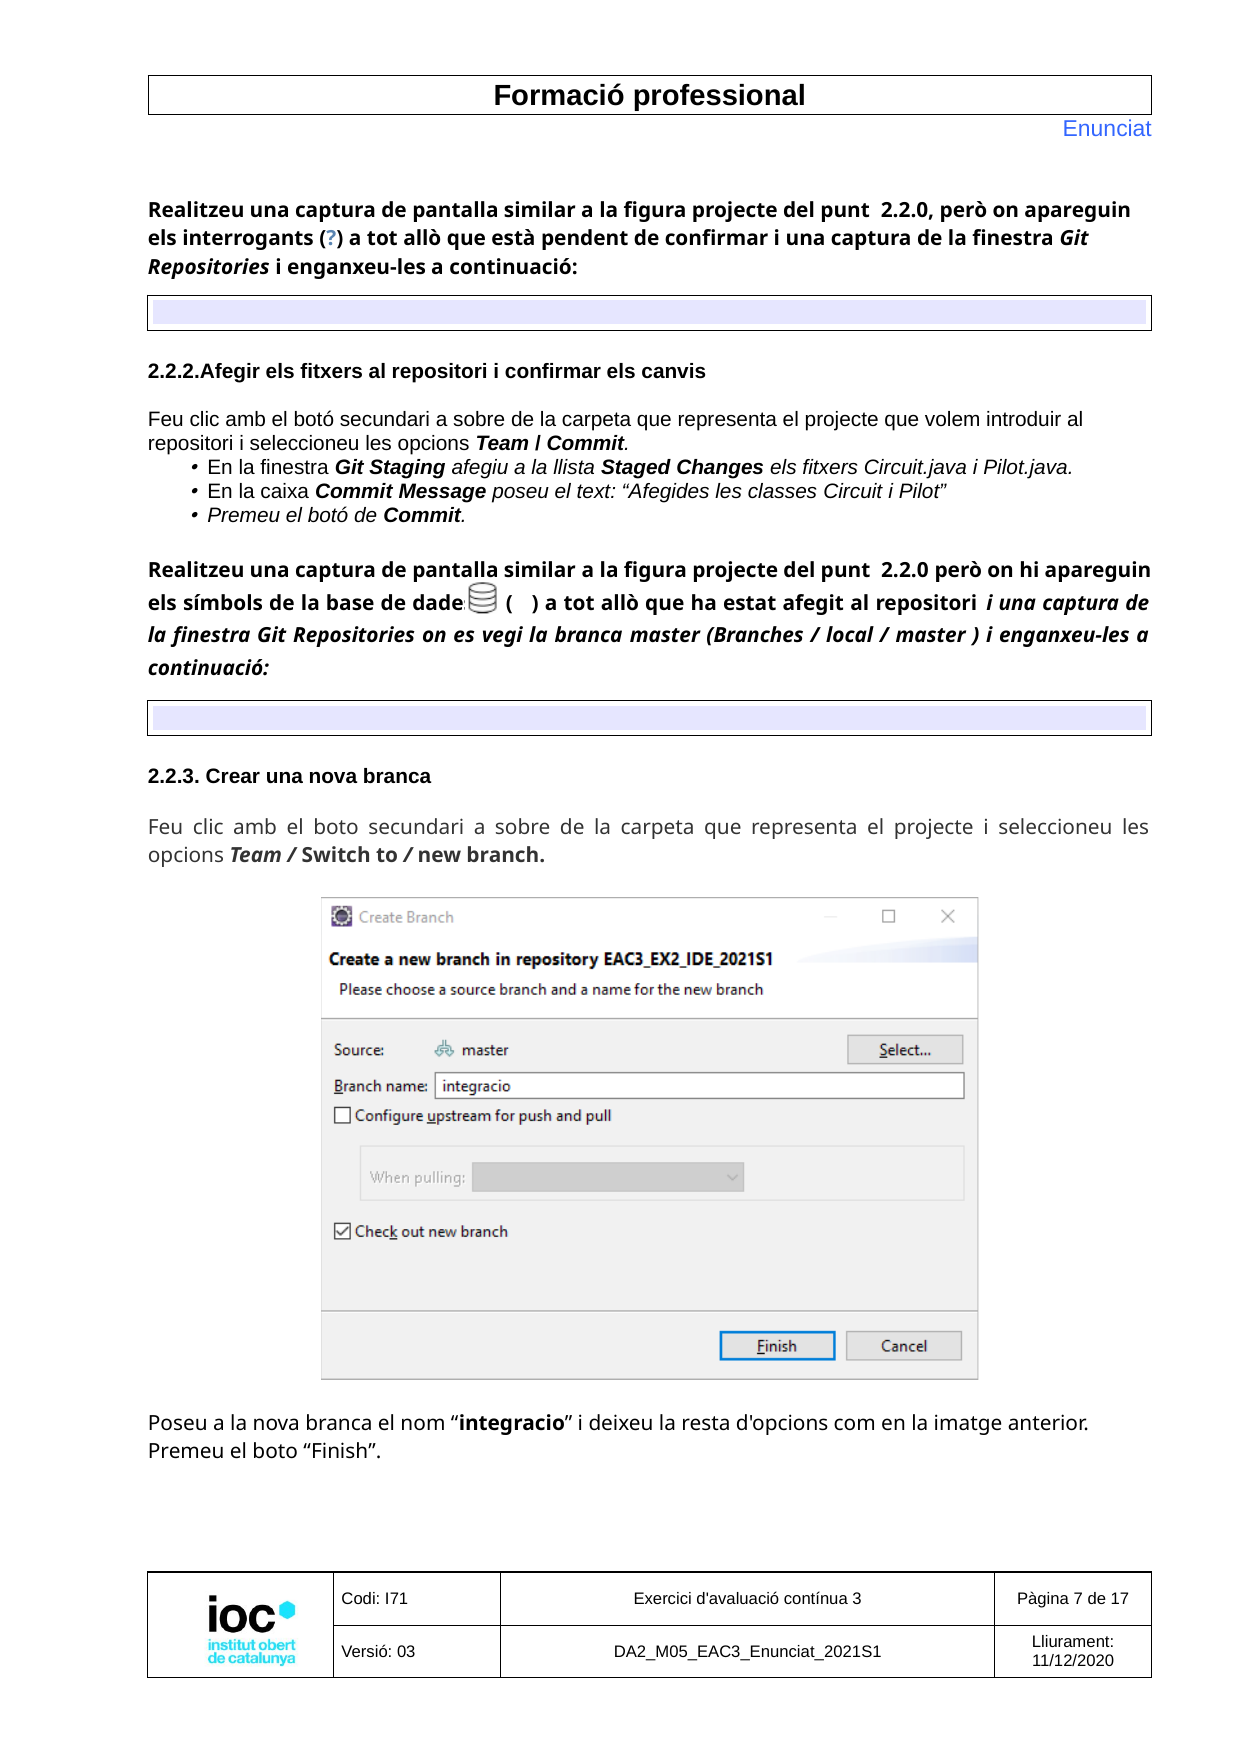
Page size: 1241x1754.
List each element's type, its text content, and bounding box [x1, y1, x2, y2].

picture [465, 580, 498, 616]
picture [321, 897, 979, 1380]
text Feu clic amb el botó secundari a sobre de la carpeta que representa el projecte que volem introduir al [148, 407, 1151, 431]
text Realitzeu una captura de pantalla similar a la figura projecte del punt 2.2.0 però on hi apareguin els símbols de la base de dades ( ( ) a tot allò que ha estat afegit al repositori i una captura de la finestra Git Repositories on es vegi la branca master (Branches / local / master ) i enganxeu-les a continuació: [148, 555, 1151, 681]
text 2.2.3. Crear una nova branca [148, 764, 1151, 788]
text Realitzeu una captura de pantalla similar a la figura projecte del punt 2.2.0, però on apareguin els interrogants (?) a tot allò que està pendent de confirmar i una captura de la finestra Git Repositories i enganxeu-les a continuació: [148, 195, 1151, 280]
list En la finestra Git Staging afegiu a la llista Staged Changes els fitxers Circuit.java i Pilot.java. [189, 454, 1151, 478]
picture [195, 1581, 309, 1677]
text Poseu a la nova branca el nom “integracio” i deixeu la resta d'opcions com en la imatge anterior. Premeu el boto “Finish”. [148, 1408, 1151, 1465]
list Premeu el botó de Commit. [189, 503, 1151, 527]
text repositori i seleccioneu les opcions Team / Commit. [148, 431, 1151, 454]
list En la caixa Commit Message poseu el text: “Afegides les classes Circuit i Pilot” [189, 478, 1151, 503]
table_header [148, 701, 1151, 735]
table_header [148, 296, 1151, 330]
text Feu clic amb el boto secundari a sobre de la carpeta que representa el projecte i seleccioneu les opcions Team / Switch to / new branch. [148, 812, 1151, 869]
text 2.2.2.Afegir els fitxers al repositori i confirmar els canvis [148, 359, 1151, 383]
